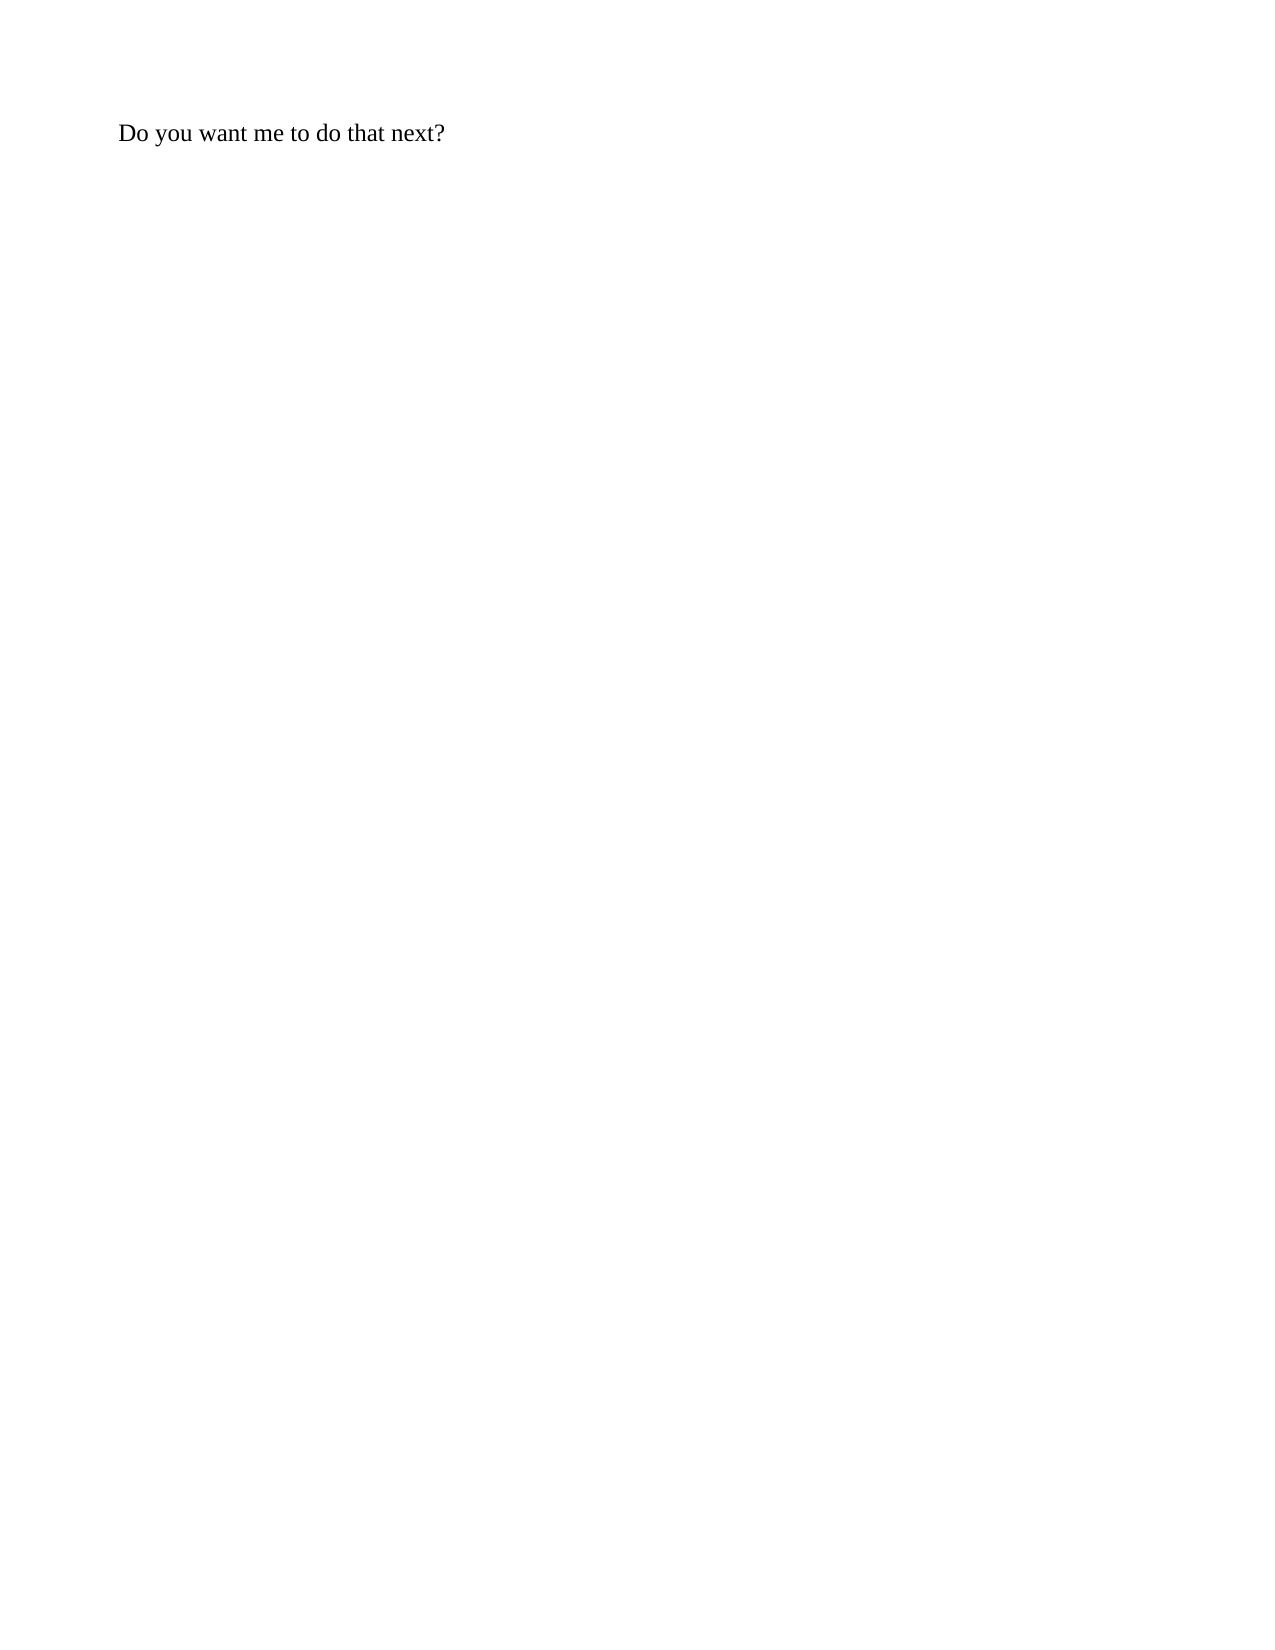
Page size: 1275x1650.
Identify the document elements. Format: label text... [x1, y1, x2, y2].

text Do you want me to do that next? [118, 118, 1157, 147]
